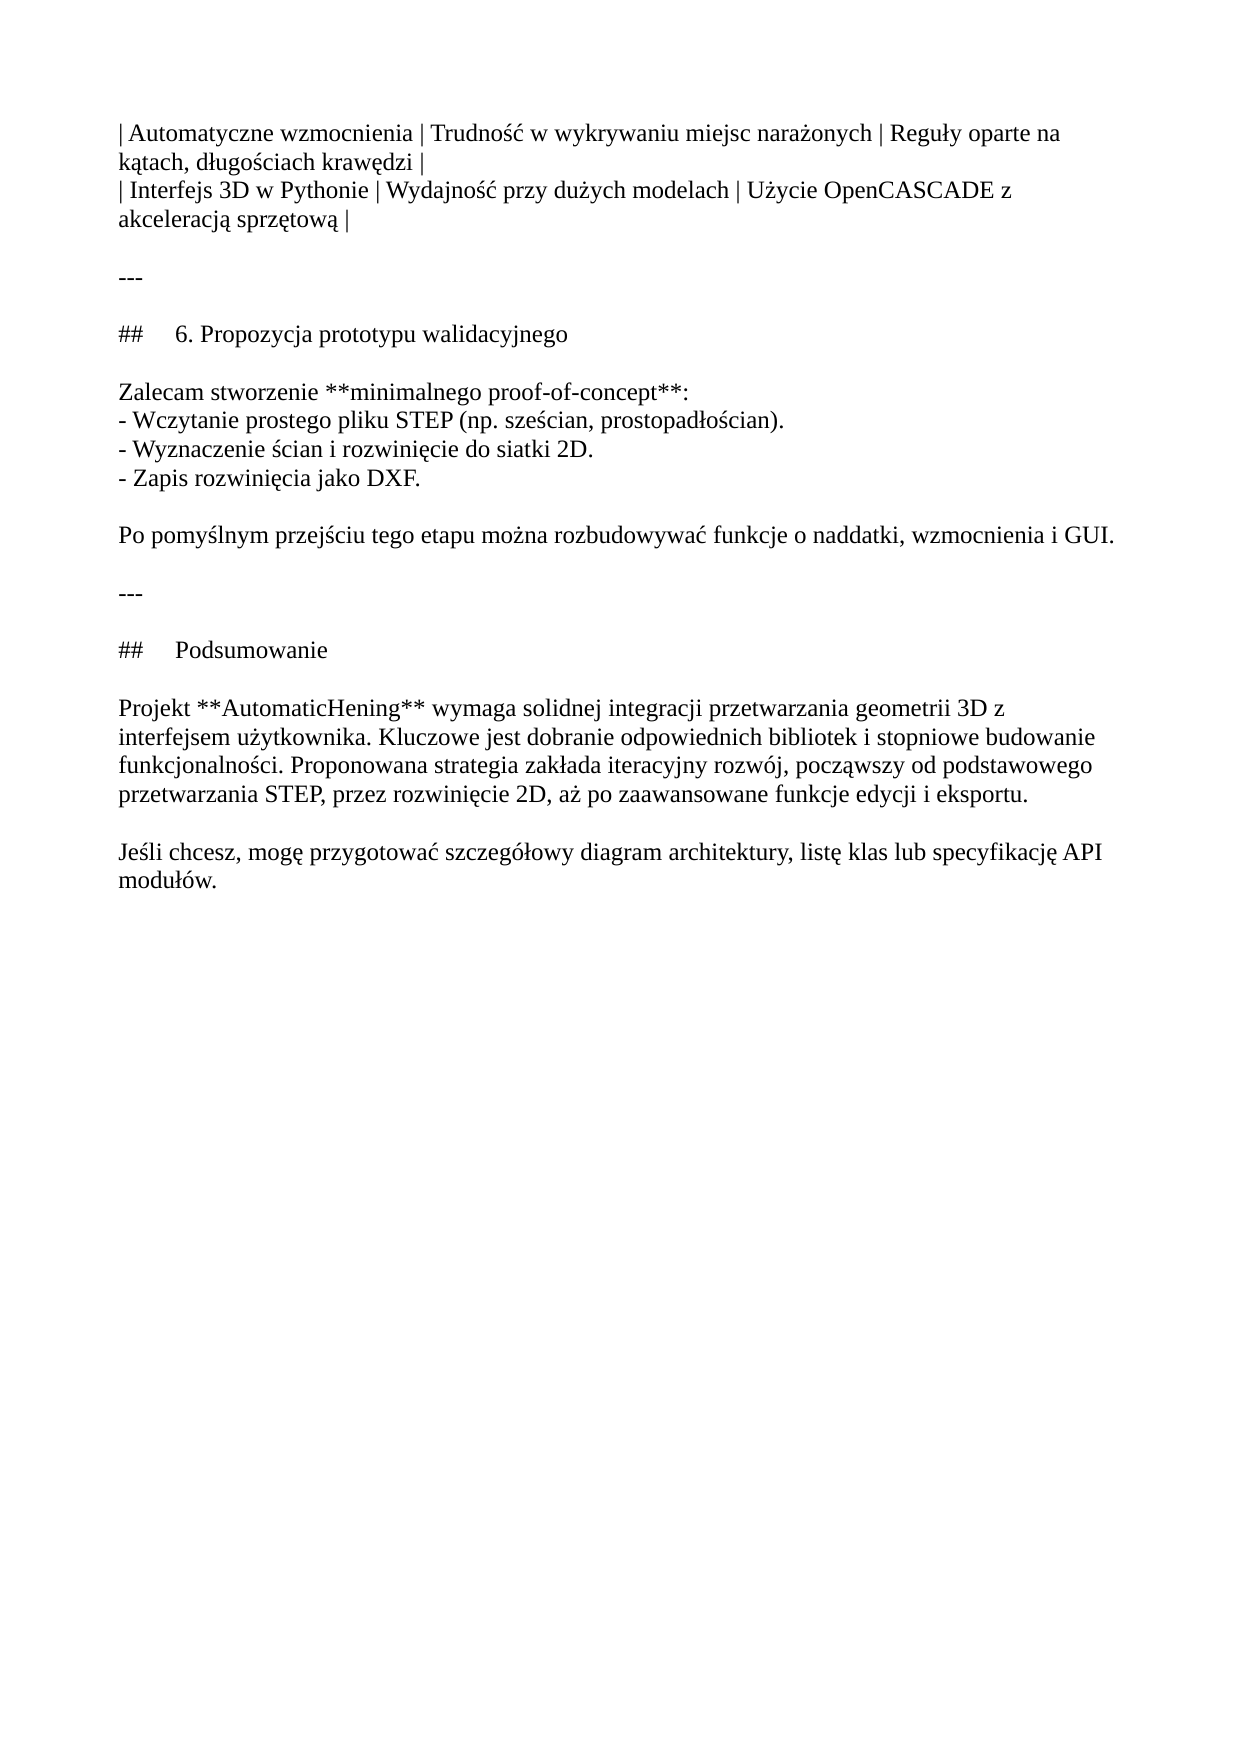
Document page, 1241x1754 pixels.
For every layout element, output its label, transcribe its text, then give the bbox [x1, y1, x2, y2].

text ## 📌 Podsumowanie [118, 636, 1122, 664]
text ## 🧪 6. Propozycja prototypu walidacyjnego [118, 319, 1122, 348]
text Po pomyślnym przejściu tego etapu można rozbudowywać funkcje o naddatki, wzmocnienia i GUI. [118, 521, 1122, 549]
text Zalecam stworzenie **minimalnego proof-of-concept**: [118, 377, 1122, 406]
text --- [118, 578, 1122, 607]
text - Zapis rozwinięcia jako DXF. [118, 463, 1122, 492]
text - Wyznaczenie ścian i rozwinięcie do siatki 2D. [118, 434, 1122, 463]
text Projekt **AutomaticHening** wymaga solidnej integracji przetwarzania geometrii 3D z interfejsem użytkownika. Kluczowe jest dobranie odpowiednich bibliotek i stopniowe budowanie funkcjonalności. Proponowana strategia zakłada iteracyjny rozwój, począwszy od podstawowego przetwarzania STEP, przez rozwinięcie 2D, aż po zaawansowane funkcje edycji i eksportu. [118, 693, 1122, 808]
text --- [118, 262, 1122, 291]
text | Interfejs 3D w Pythonie | Wydajność przy dużych modelach | Użycie OpenCASCADE z akceleracją sprzętową | [118, 176, 1122, 233]
text Jeśli chcesz, mogę przygotować szczegółowy diagram architektury, listę klas lub specyfikację API modułów. [118, 837, 1122, 894]
text - Wczytanie prostego pliku STEP (np. sześcian, prostopadłościan). [118, 406, 1122, 434]
text | Automatyczne wzmocnienia | Trudność w wykrywaniu miejsc narażonych | Reguły oparte na kątach, długościach krawędzi | [118, 118, 1122, 176]
